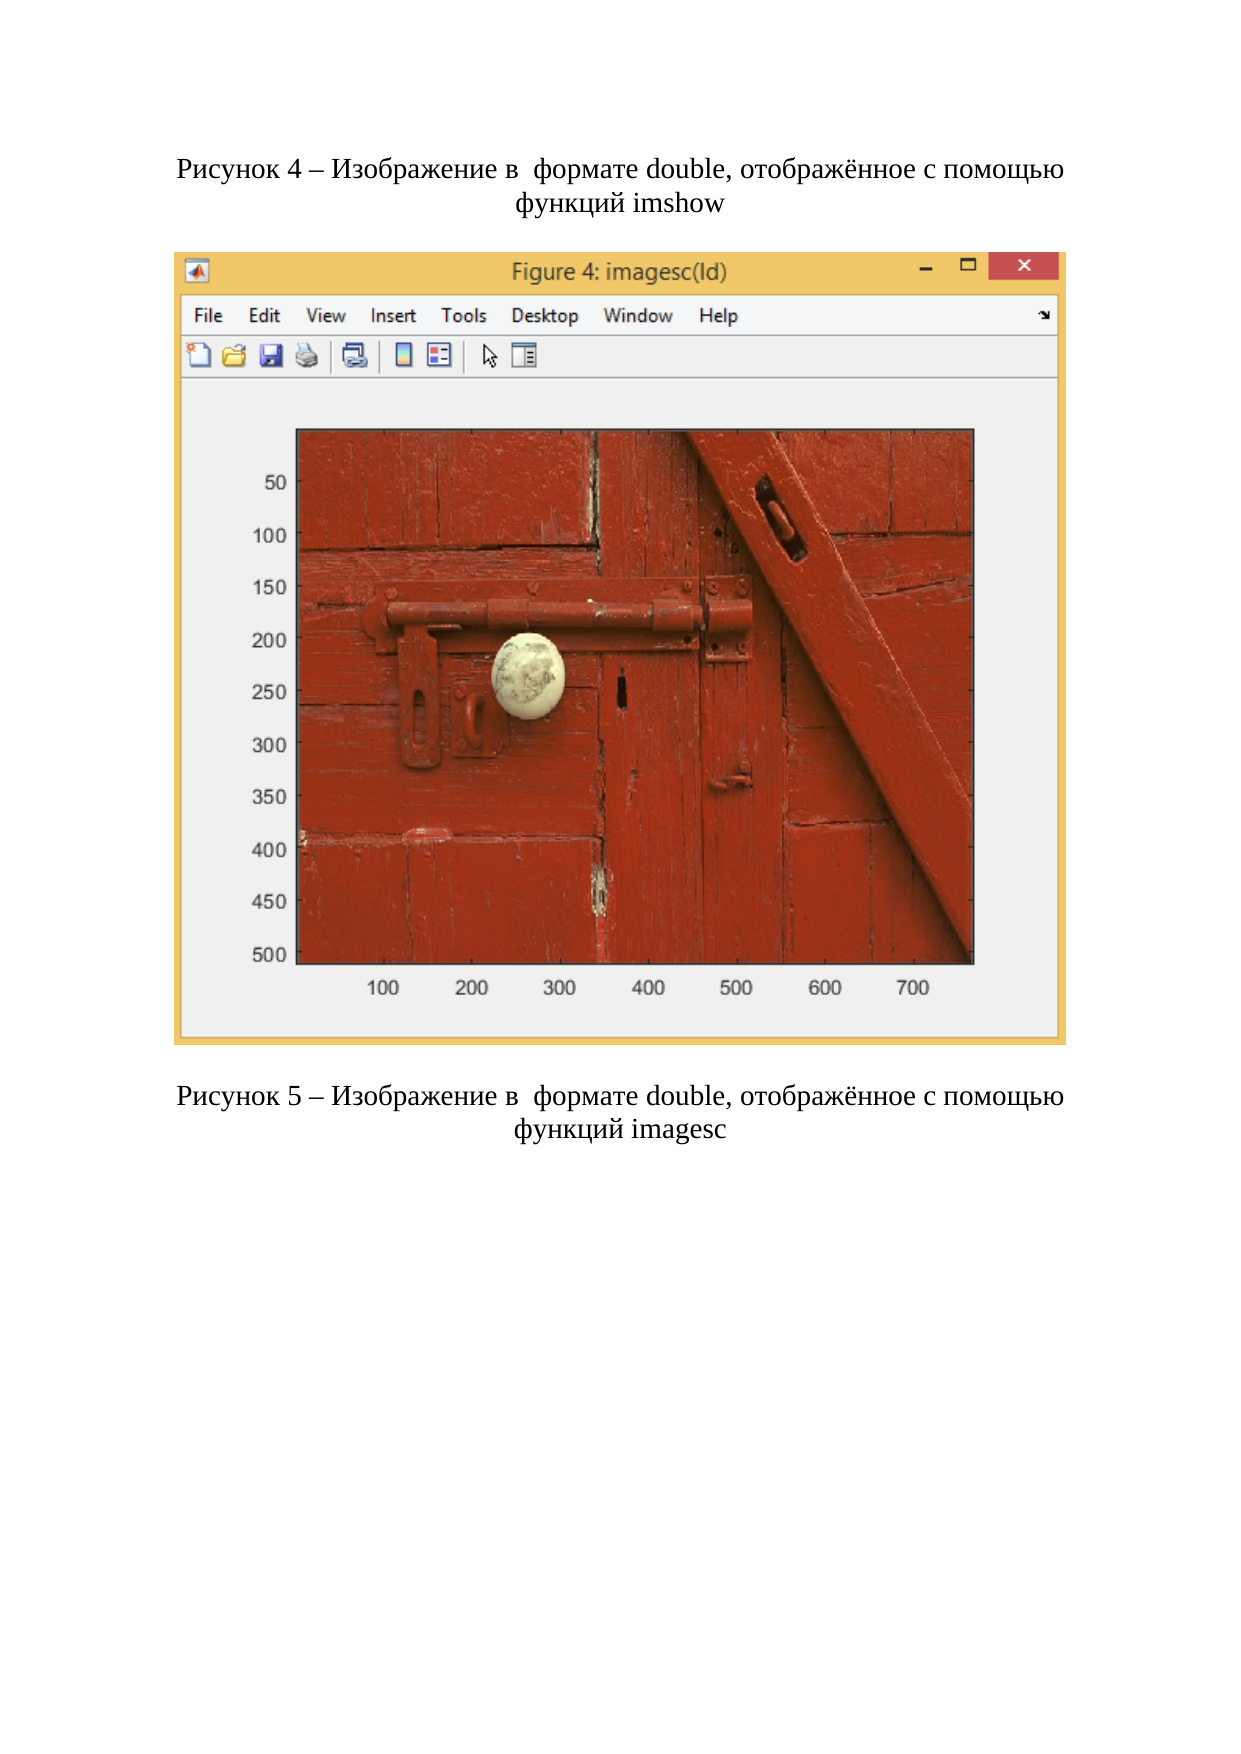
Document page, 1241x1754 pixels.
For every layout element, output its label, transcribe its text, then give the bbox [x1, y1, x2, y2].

picture [174, 252, 1067, 1045]
text Рисунок 4 – Изображение в формате double, отображённое с помощью функций imshow [118, 152, 1122, 219]
text Рисунок 5 – Изображение в формате double, отображённое с помощью функций imagesc [118, 1078, 1122, 1145]
